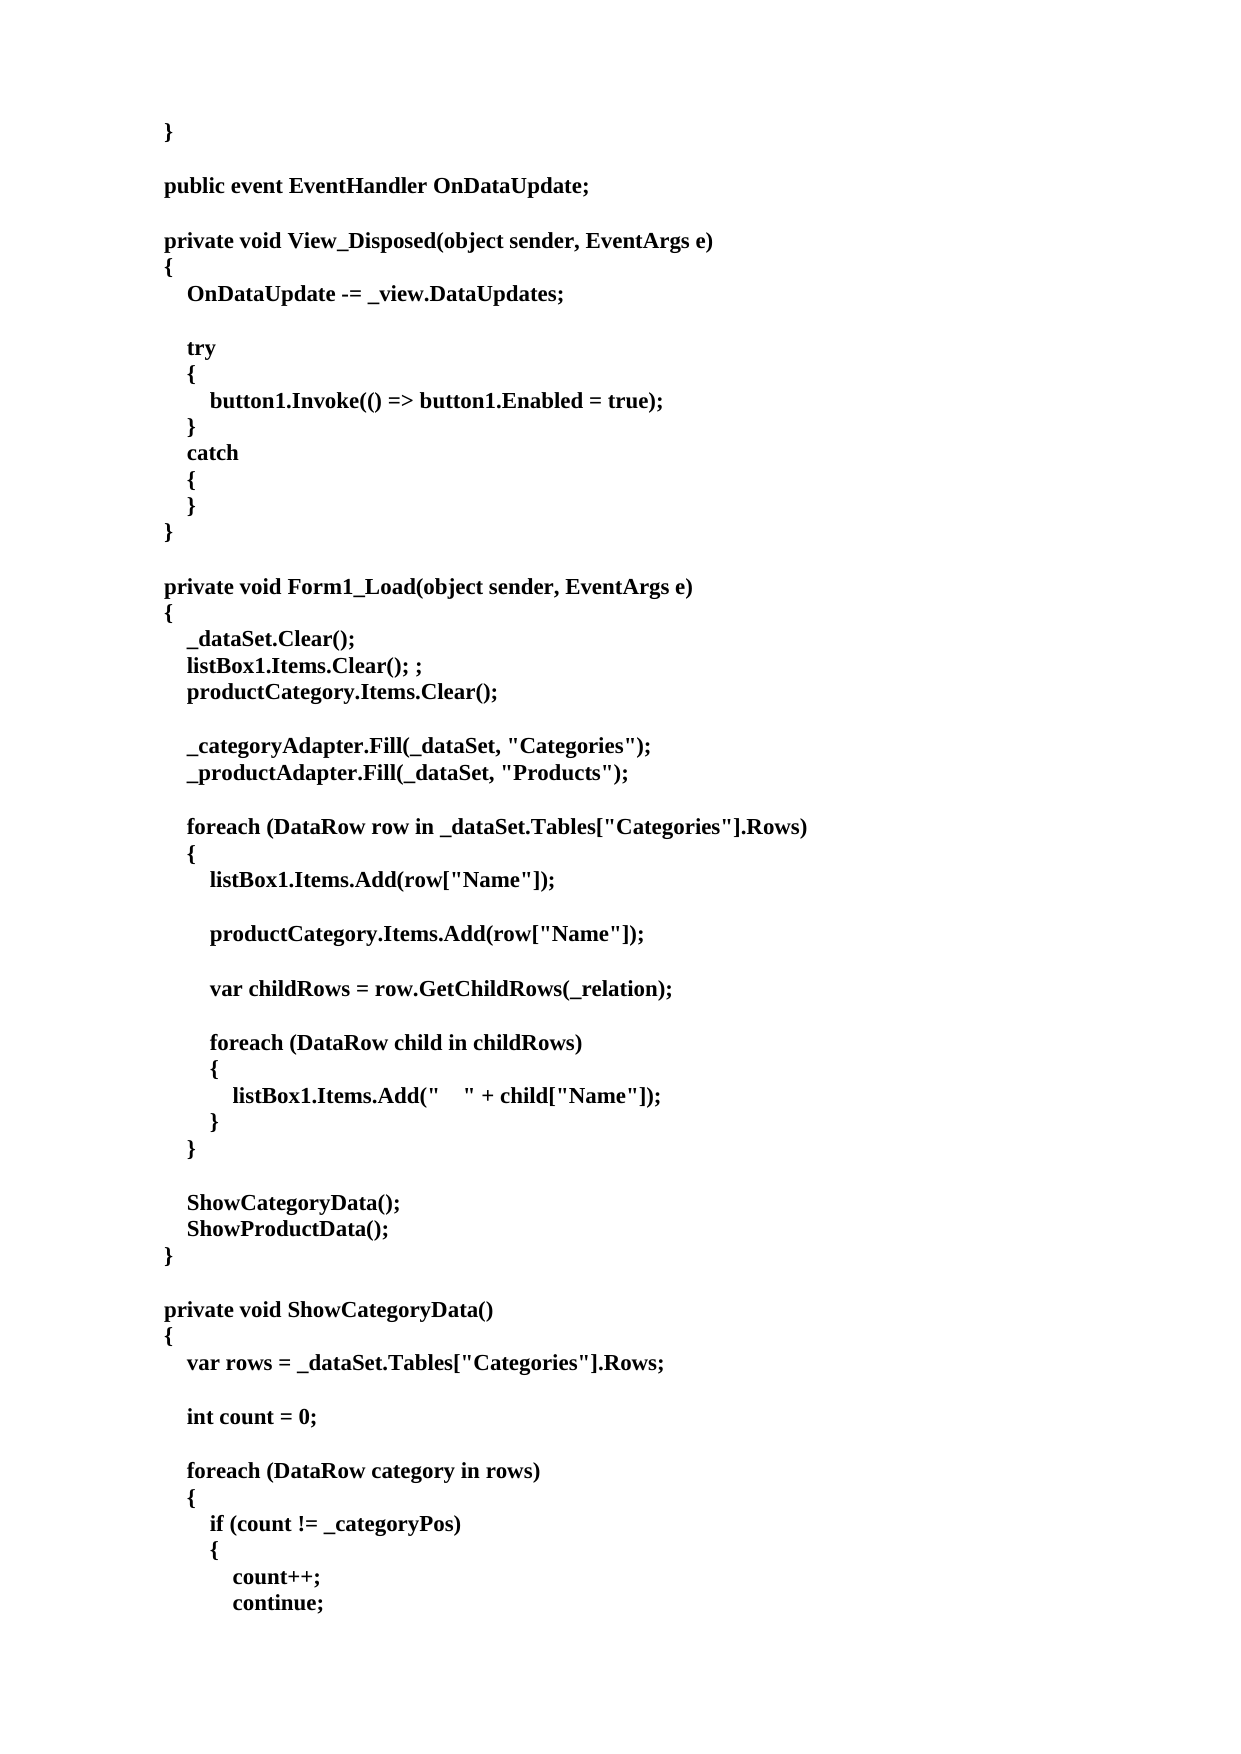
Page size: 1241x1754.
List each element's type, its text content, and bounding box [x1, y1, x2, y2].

text ShowProductData(); [118, 1215, 1122, 1242]
text private void View_Disposed(object sender, EventArgs e) [118, 227, 1122, 253]
text var rows = _dataSet.Tables["Categories"].Rows; [118, 1349, 1122, 1375]
text productCategory.Items.Add(row["Name"]); [118, 920, 1122, 947]
text _productAdapter.Fill(_dataSet, "Products"); [118, 759, 1122, 785]
text if (count != _categoryPos) [118, 1510, 1122, 1537]
text private void ShowCategoryData() [118, 1296, 1122, 1322]
text } [118, 1108, 1122, 1134]
text } [118, 1242, 1122, 1268]
text } [118, 492, 1122, 518]
text { [118, 466, 1122, 492]
text listBox1.Items.Clear(); ; [118, 652, 1122, 678]
text catch [118, 439, 1122, 466]
text public event EventHandler OnDataUpdate; [118, 172, 1122, 199]
text { [118, 1056, 1122, 1082]
text private void Form1_Load(object sender, EventArgs e) [118, 573, 1122, 599]
text foreach (DataRow child in childRows) [118, 1029, 1122, 1056]
text { [118, 1537, 1122, 1563]
text { [118, 840, 1122, 866]
text listBox1.Items.Add(" " + child["Name"]); [118, 1082, 1122, 1108]
text { [118, 599, 1122, 626]
text } [118, 1134, 1122, 1161]
text ShowCategoryData(); [118, 1189, 1122, 1215]
text var childRows = row.GetChildRows(_relation); [118, 975, 1122, 1001]
text { [118, 253, 1122, 279]
text { [118, 360, 1122, 387]
text listBox1.Items.Add(row["Name"]); [118, 866, 1122, 892]
text foreach (DataRow category in rows) [118, 1457, 1122, 1484]
text { [118, 1322, 1122, 1349]
text button1.Invoke(() => button1.Enabled = true); [118, 387, 1122, 413]
text productCategory.Items.Clear(); [118, 678, 1122, 704]
text _categoryAdapter.Fill(_dataSet, "Categories"); [118, 733, 1122, 759]
text continue; [118, 1589, 1122, 1616]
text int count = 0; [118, 1403, 1122, 1429]
text { [118, 1484, 1122, 1510]
text count++; [118, 1563, 1122, 1589]
text } [118, 118, 1122, 144]
text _dataSet.Clear(); [118, 626, 1122, 652]
text } [118, 413, 1122, 439]
text OnDataUpdate -= _view.DataUpdates; [118, 279, 1122, 306]
text } [118, 518, 1122, 545]
text foreach (DataRow row in _dataSet.Tables["Categories"].Rows) [118, 813, 1122, 840]
text try [118, 334, 1122, 360]
